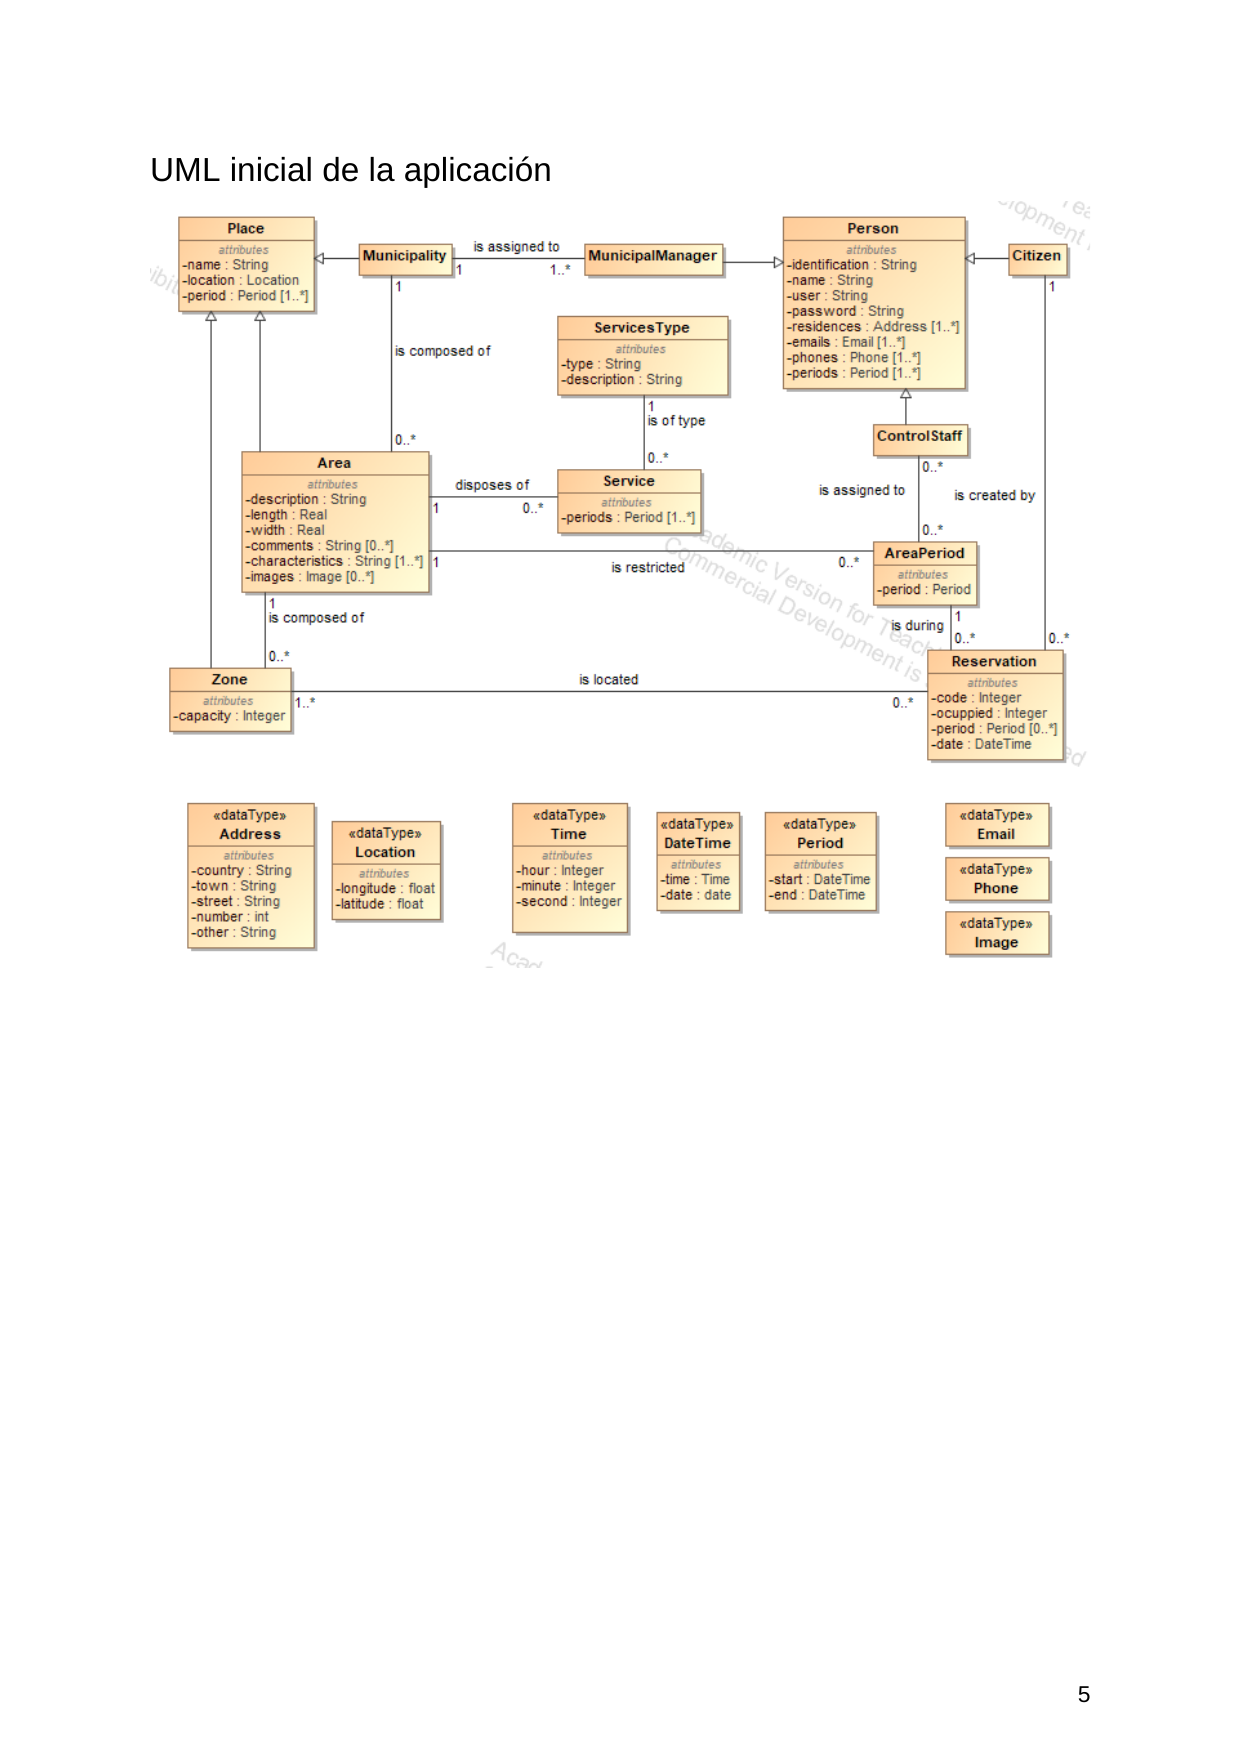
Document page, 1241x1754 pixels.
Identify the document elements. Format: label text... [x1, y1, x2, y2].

subtitle UML inicial de la aplicación [150, 150, 1090, 188]
picture [150, 201, 1091, 968]
